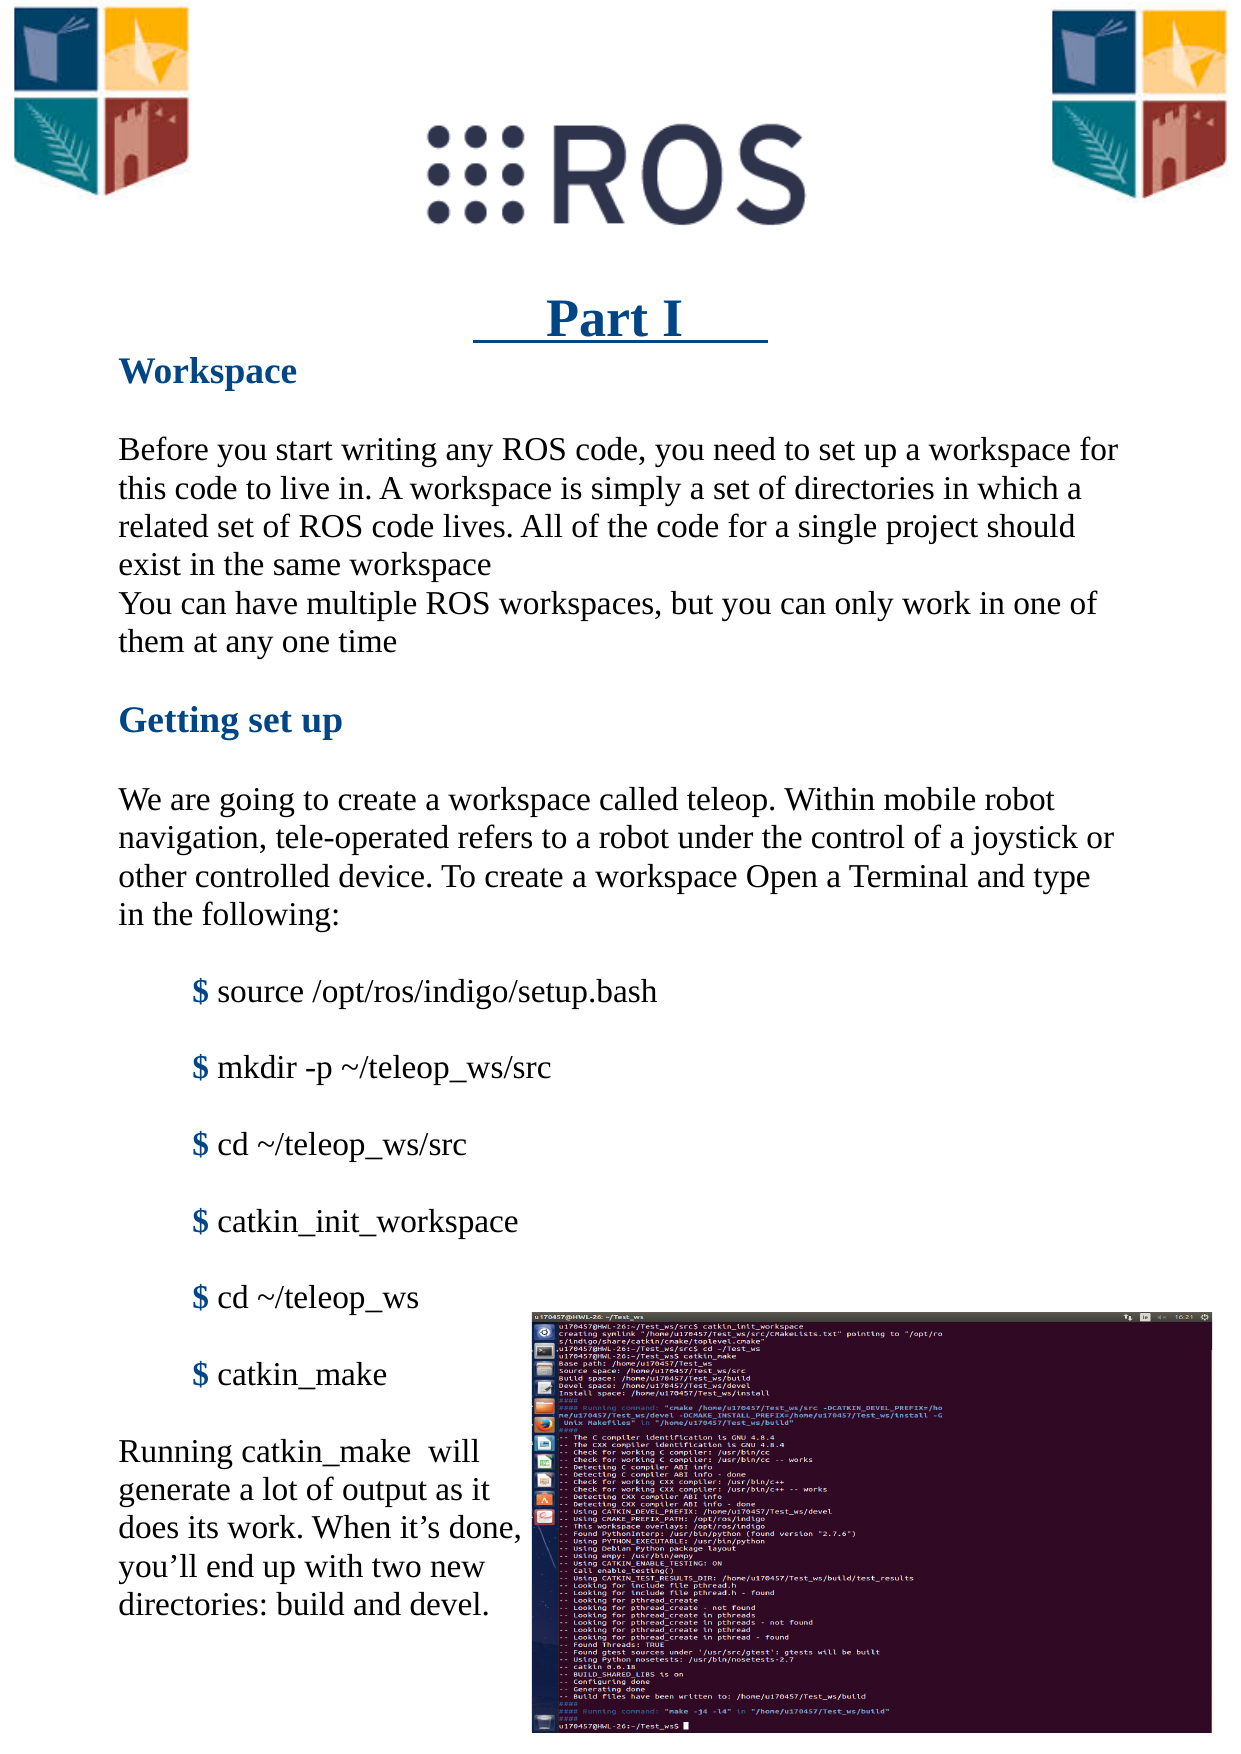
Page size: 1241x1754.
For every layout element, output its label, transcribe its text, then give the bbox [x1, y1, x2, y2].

picture [421, 118, 819, 233]
picture [531, 1312, 1213, 1733]
text $ mkdir -p ~/teleop_ws/src [118, 1048, 1122, 1086]
text Before you start writing any ROS code, you need to set up a workspace for this code to live in. A workspace is simply a set of directories in which a related set of ROS code lives. All of the code for a single project should exist in the same workspace [118, 429, 1122, 583]
text Part I [118, 286, 1122, 348]
text You can have multiple ROS workspaces, but you can only work in one of them at any one time [118, 583, 1122, 659]
picture [2, 0, 203, 200]
text Workspace [118, 348, 1122, 391]
text $ cd ~/teleop_ws/src [118, 1124, 1122, 1163]
text $ source /opt/ros/indigo/setup.bash [118, 971, 1122, 1009]
text $ catkin_init_workspace [118, 1201, 1122, 1239]
text $ cd ~/teleop_ws [118, 1278, 1122, 1316]
text $ catkin_make [118, 1354, 531, 1393]
text We are going to create a workspace called teleop. Within mobile robot navigation, tele-operated refers to a robot under the control of a joystick or other controlled device. To create a workspace Open a Terminal and type in the following: [118, 779, 1122, 933]
picture [1040, 2, 1241, 203]
text Running catkin_make will generate a lot of output as it does its work. When it’s done, you’ll end up with two new directories: build and devel. [118, 1431, 531, 1623]
text Getting set up [118, 698, 1122, 741]
